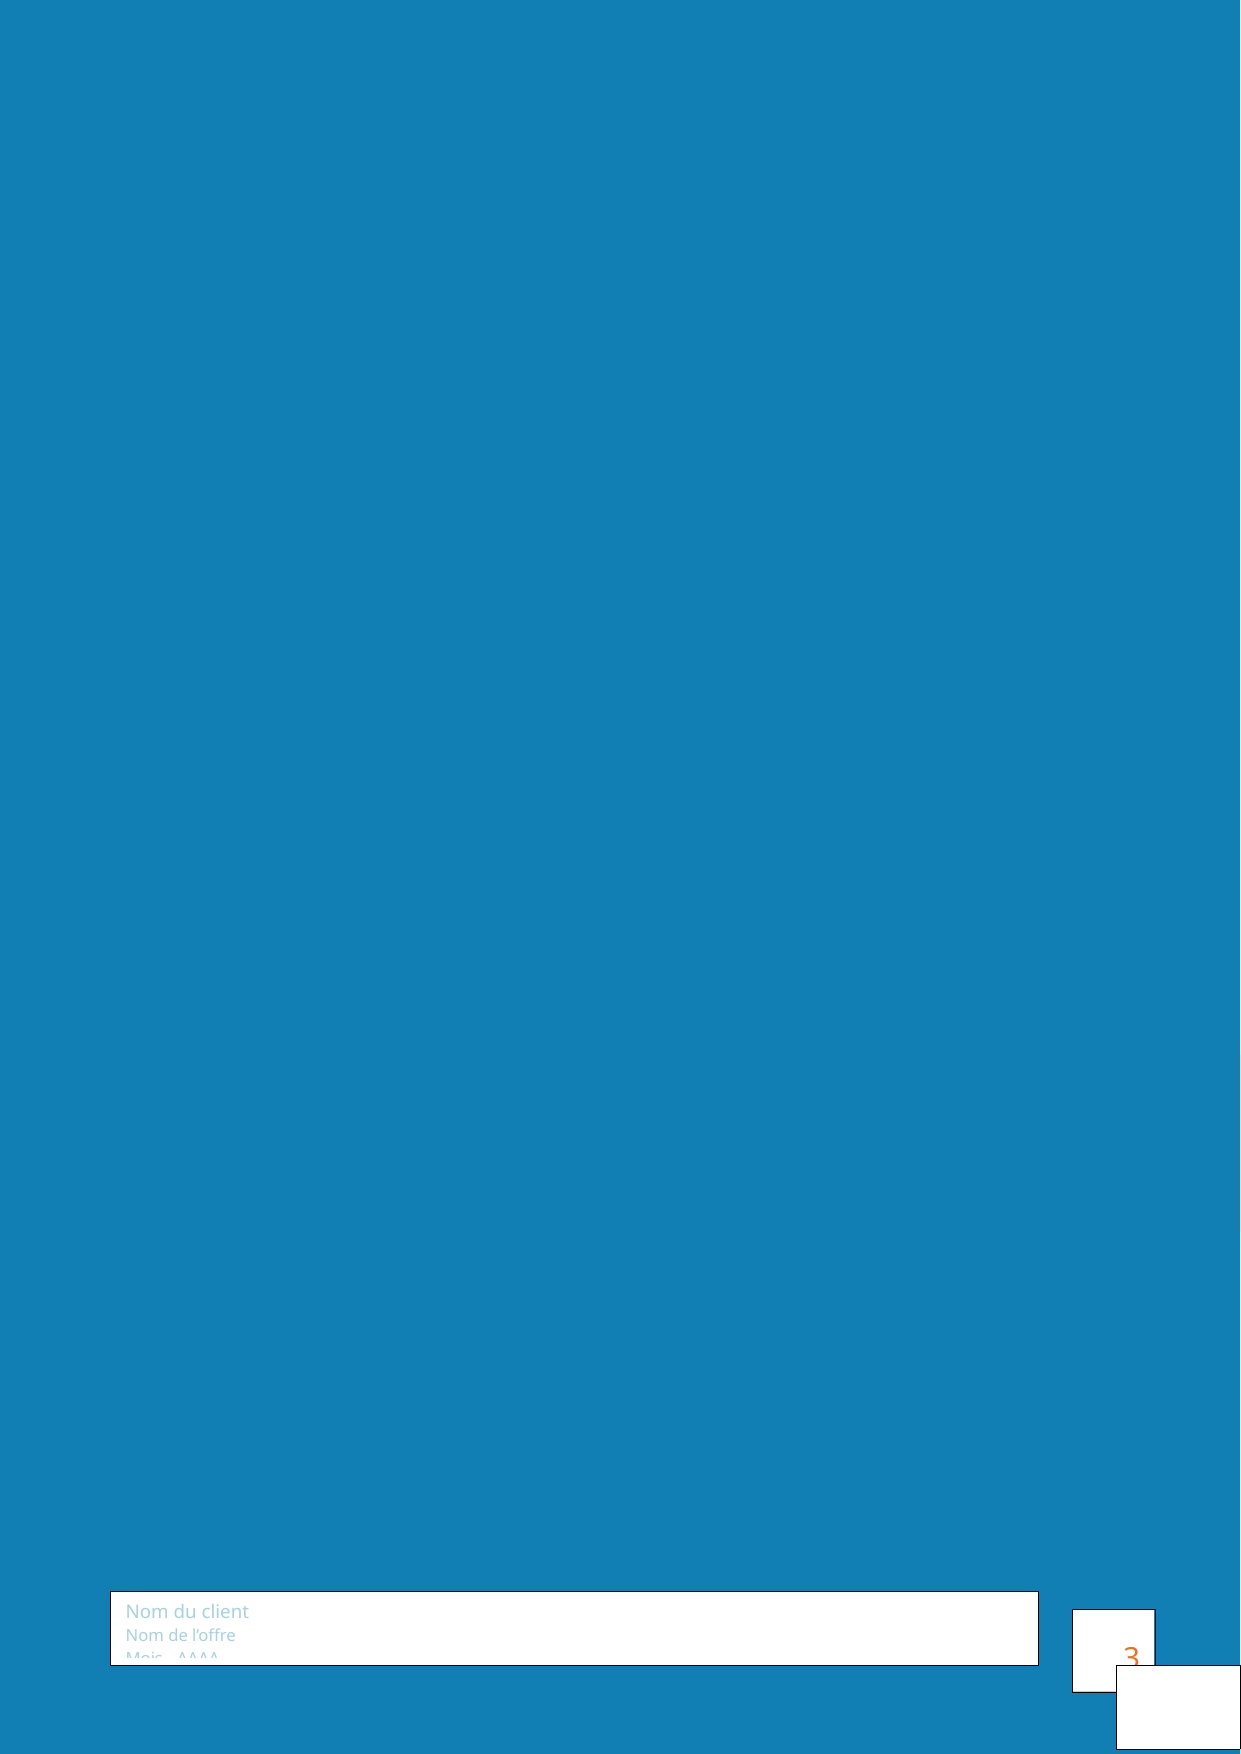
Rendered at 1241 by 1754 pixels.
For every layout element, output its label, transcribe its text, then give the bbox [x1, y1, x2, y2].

text 15 [1131, 1672, 1225, 1706]
text 3 [1087, 1638, 1140, 1677]
text Nom du client Nom de l’offre [125, 1598, 1023, 1647]
text Mois - AAAA [125, 1647, 1023, 1658]
